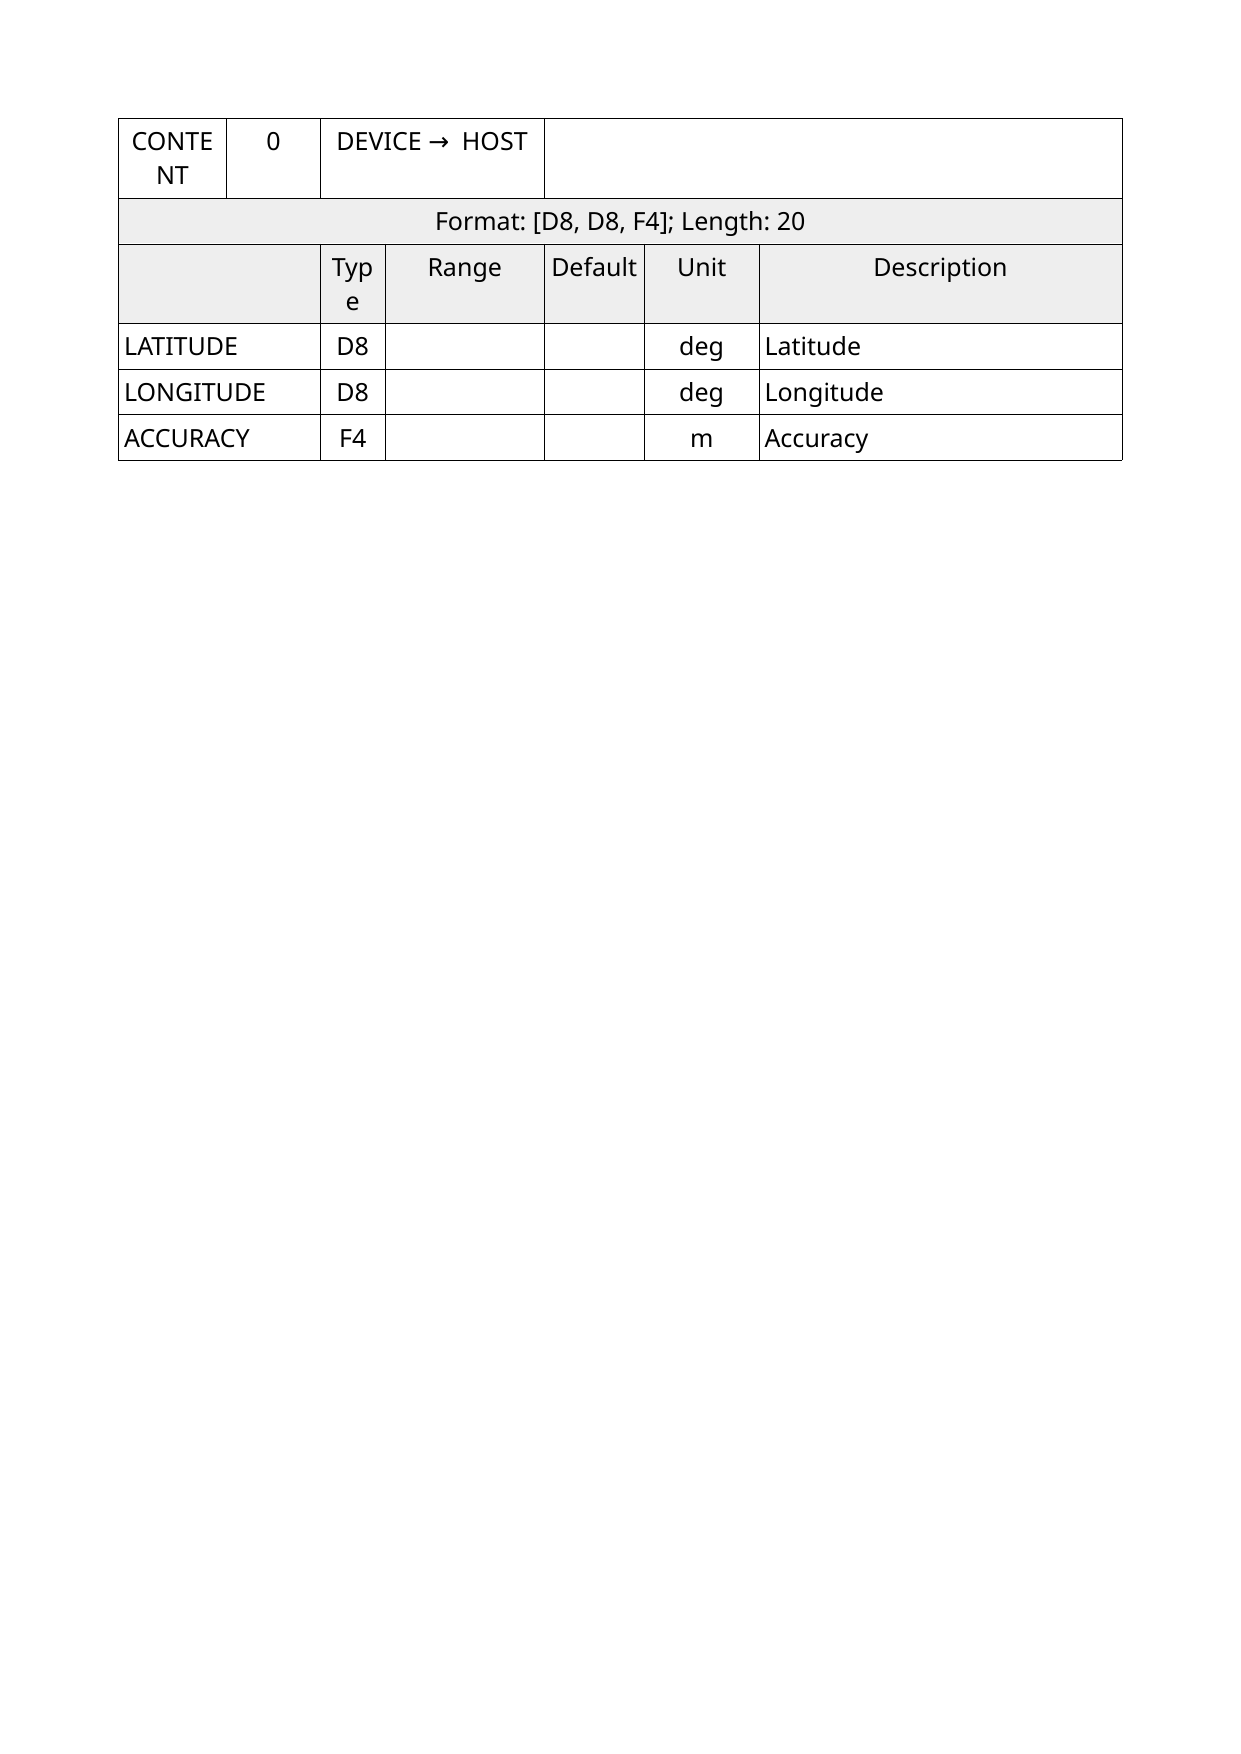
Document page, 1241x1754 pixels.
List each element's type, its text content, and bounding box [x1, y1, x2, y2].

table_cell CONTENT [119, 119, 226, 198]
table_cell Range [386, 245, 544, 323]
table_cell Default [545, 245, 644, 323]
table_cell Accuracy [760, 415, 1122, 460]
table_cell ACCURACY [119, 415, 320, 460]
table_cell [545, 119, 1122, 198]
table_cell deg [645, 324, 759, 369]
table_cell D8 [321, 370, 385, 414]
table_cell deg [645, 370, 759, 414]
table_cell Latitude [760, 324, 1122, 369]
table_cell LONGITUDE [119, 370, 320, 414]
table_cell D8 [321, 324, 385, 369]
table_cell [545, 370, 644, 414]
table_cell [119, 245, 320, 323]
table_cell Description [760, 245, 1122, 323]
table_cell [545, 324, 644, 369]
table_cell LATITUDE [119, 324, 320, 369]
table_cell [545, 415, 644, 460]
table_cell Unit [645, 245, 759, 323]
table_cell Longitude [760, 370, 1122, 414]
table_cell [386, 370, 544, 414]
table_cell DEVICE → HOST [321, 119, 544, 198]
table_cell [386, 415, 544, 460]
table_cell F4 [321, 415, 385, 460]
table_cell Format: [D8, D8, F4]; Length: 20 [119, 199, 1122, 243]
table_cell [386, 324, 544, 369]
table_cell Type [321, 245, 385, 323]
table_cell 0 [227, 119, 320, 198]
table_cell m [645, 415, 759, 460]
